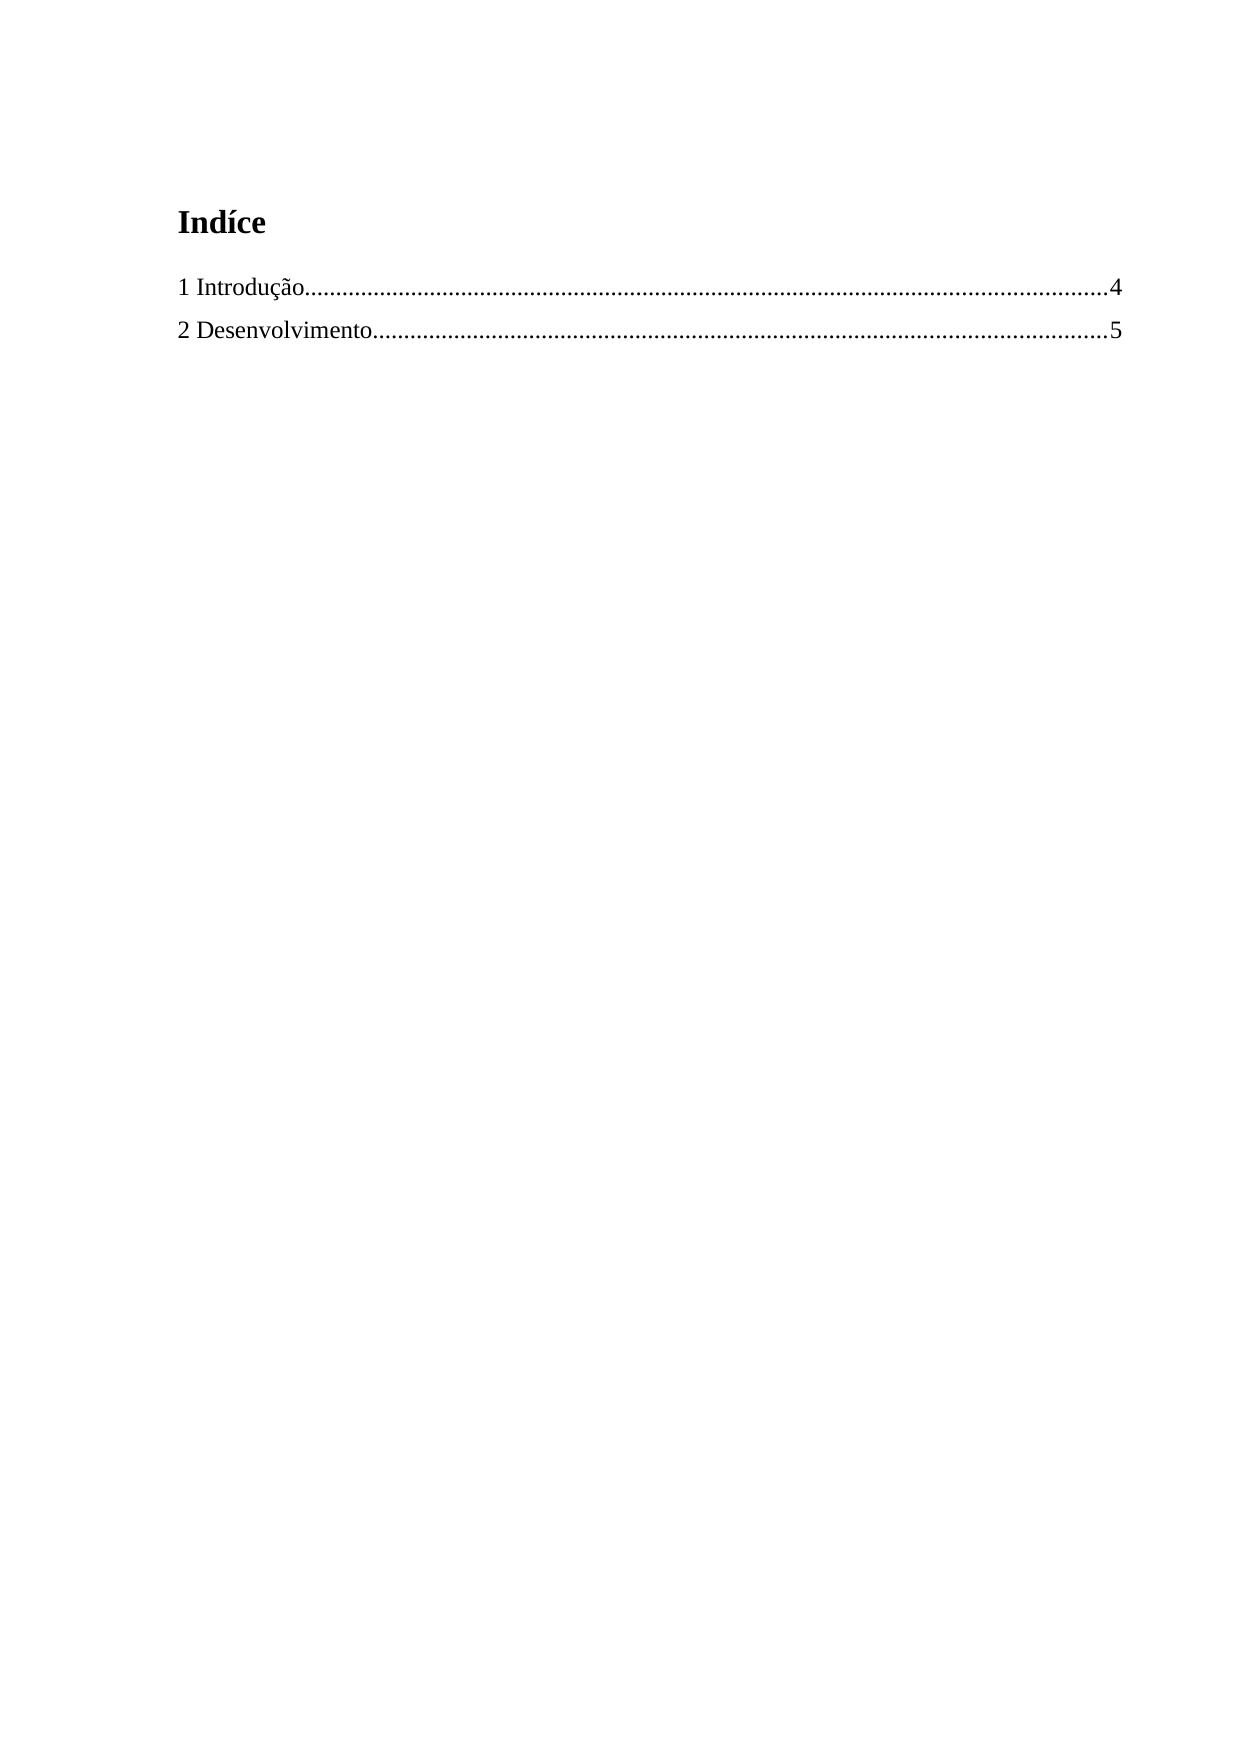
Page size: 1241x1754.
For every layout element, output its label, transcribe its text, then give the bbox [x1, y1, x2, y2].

text 1 Introdução 4 [177, 272, 1122, 301]
text 2 Desenvolvimento 5 [177, 315, 1122, 344]
subtitle Indíce [177, 202, 1122, 241]
